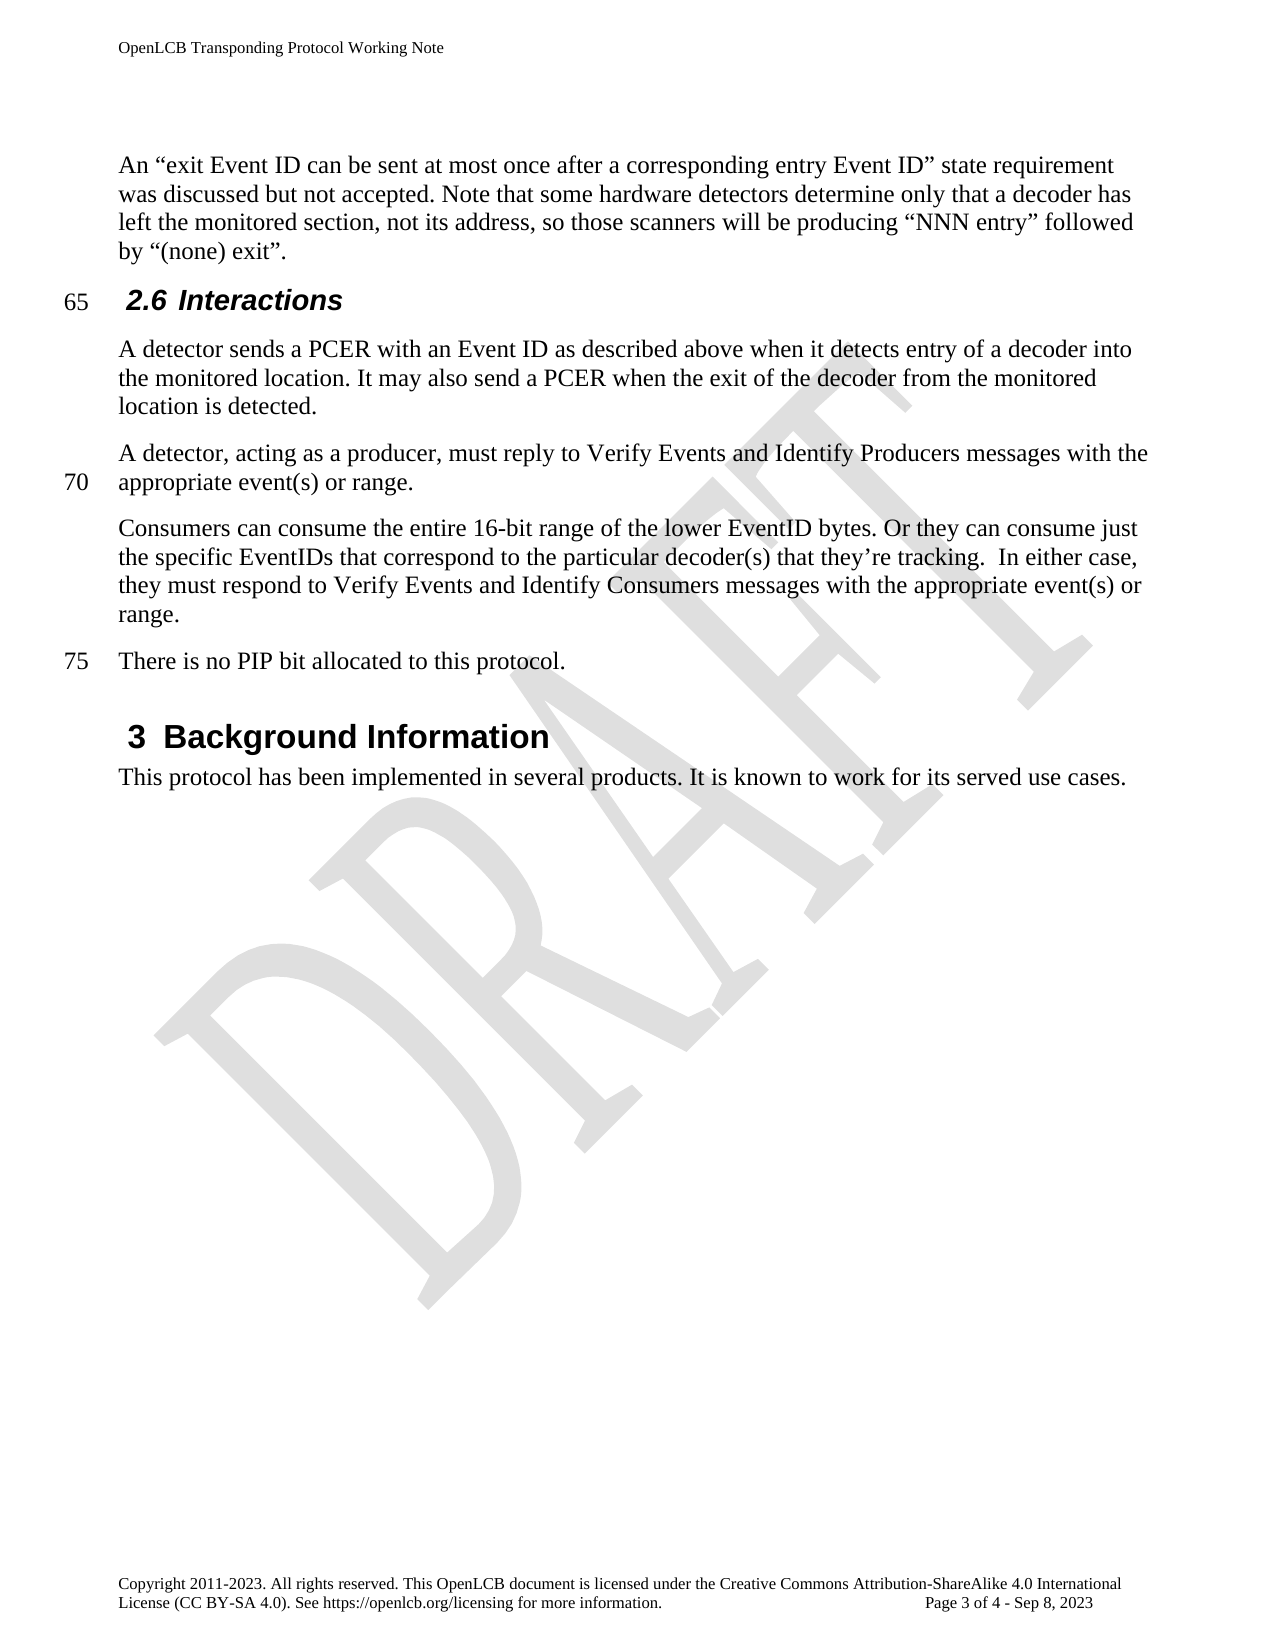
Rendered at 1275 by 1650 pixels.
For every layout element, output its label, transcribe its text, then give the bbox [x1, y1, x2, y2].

text There is no PIP bit allocated to this protocol. [118, 646, 734, 674]
subtitle Interactions [118, 283, 1157, 316]
text An “exit Event ID can be sent at most once after a corresponding entry Event ID” state requirement was discussed but not accepted. Note that some hardware detectors determine only that a decoder has left the monitored section, not its address, so those scanners will be producing “NNN entry” followed by “(none) exit”. [118, 150, 1157, 265]
text A detector, acting as a producer, must reply to Verify Events and Identify Producers messages with the appropriate event(s) or range. [118, 438, 753, 495]
text Consumers can consume the entire 16-bit range of the lower EventID bytes. Or they can consume just the specific EventIDs that correspond to the particular decoder(s) that they’re tracking. In either case, they must respond to Verify Events and Identify Consumers messages with the appropriate event(s) or range. [665, 513, 989, 628]
text A detector, acting as a producer, must reply to Verify Events and Identify Producers messages with the appropriate event(s) or range. [757, 438, 856, 495]
subtitle Background Information [118, 717, 564, 756]
text This protocol has been implemented in several products. It is known to work for its served use cases. [689, 762, 851, 791]
text Consumers can consume the entire 16-bit range of the lower EventID bytes. Or they can consume just the specific EventIDs that correspond to the particular decoder(s) that they’re tracking. In either case, they must respond to Verify Events and Identify Consumers messages with the appropriate event(s) or range. [118, 513, 688, 628]
subtitle [557, 717, 624, 756]
text Consumers can consume the entire 16-bit range of the lower EventID bytes. Or they can consume just the specific EventIDs that correspond to the particular decoder(s) that they’re tracking. In either case, they must respond to Verify Events and Identify Consumers messages with the appropriate event(s) or range. [917, 513, 1157, 628]
text [851, 646, 1033, 674]
subtitle [622, 717, 816, 756]
text A detector sends a PCER with an Event ID as described above when it detects entry of a decoder into the monitored location. It may also send a PCER when the exit of the decoder from the monitored location is detected. [118, 334, 1157, 420]
text [749, 646, 807, 674]
text A detector, acting as a producer, must reply to Verify Events and Identify Producers messages with the appropriate event(s) or range. [842, 438, 1157, 495]
text This protocol has been implemented in several products. It is known to work for its served use cases. [865, 762, 1157, 791]
text [1066, 646, 1157, 674]
subtitle [820, 717, 1157, 756]
text This protocol has been implemented in several products. It is known to work for its served use cases. [118, 762, 588, 791]
text This protocol has been implemented in several products. It is known to work for its served use cases. [588, 762, 675, 791]
